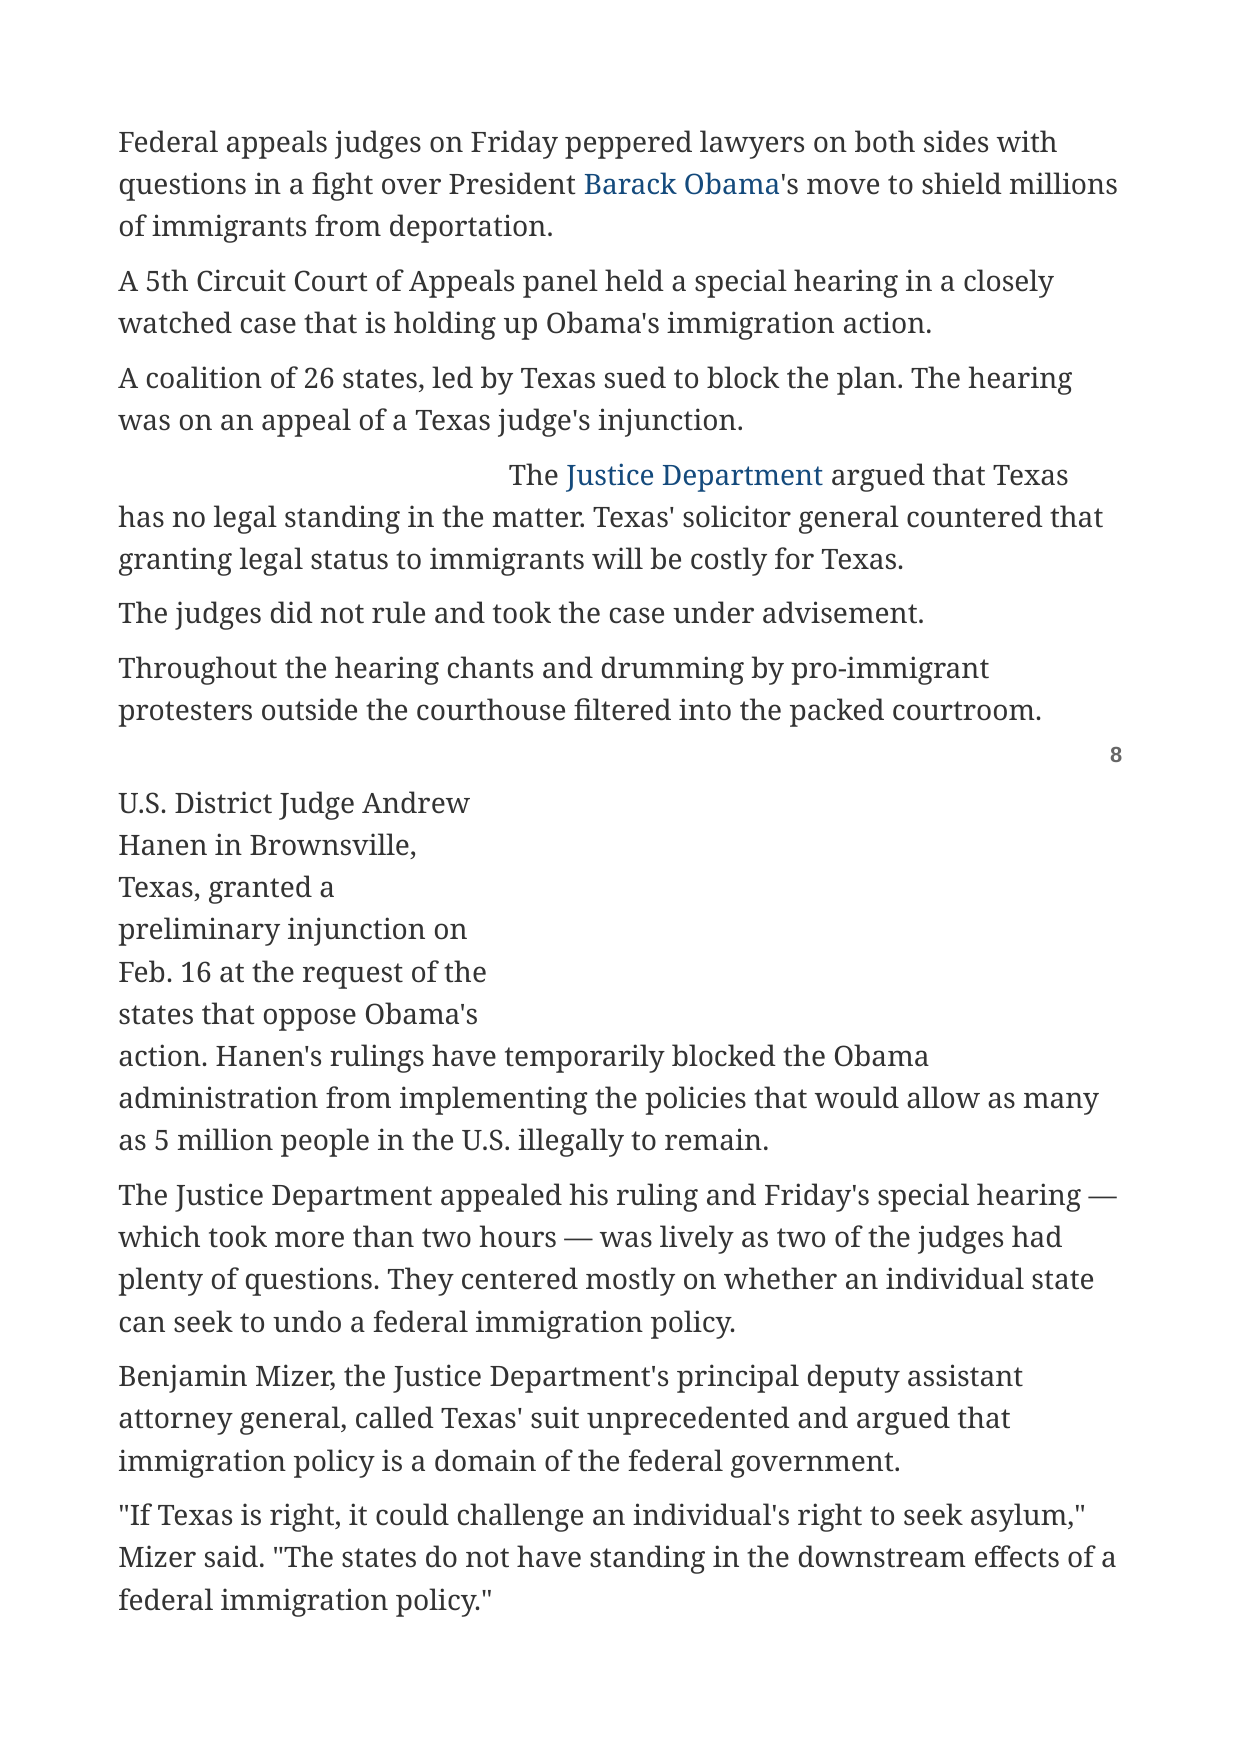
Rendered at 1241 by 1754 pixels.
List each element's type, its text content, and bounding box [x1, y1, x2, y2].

text U.S. District Judge Andrew Hanen in Brownsville, Texas, granted a preliminary injunction on Feb. 16 at the request of the states that oppose Obama's action. Hanen's rulings have temporarily blocked the Obama administration from implementing the policies that would allow as many as 5 million people in the U.S. illegally to remain. [118, 779, 1122, 1159]
text The Justice Department argued that Texas has no legal standing in the matter. Texas' solicitor general countered that granting legal status to immigrants will be costly for Texas. [118, 451, 1122, 577]
text A coalition of 26 states, led by Texas sued to block the plan. The hearing was on an appeal of a Texas judge's injunction. [118, 354, 1122, 438]
text Throughout the hearing chants and drumming by pro-immigrant protesters outside the courthouse filtered into the packed courtroom. [118, 645, 1122, 729]
text A 5th Circuit Court of Appeals panel held a special hearing in a closely watched case that is holding up Obama's immigration action. [118, 257, 1122, 342]
text Federal appeals judges on Friday peppered lawyers on both sides with questions in a fight over President Barack Obama's move to shield millions of immigrants from deportation. [118, 118, 1122, 245]
text The judges did not rule and took the case under advisement. [118, 590, 1122, 632]
text The Justice Department appealed his ruling and Friday's special hearing — which took more than two hours — was lively as two of the judges had plenty of questions. They centered mostly on whether an individual state can seek to undo a federal immigration policy. [118, 1171, 1122, 1340]
text Benjamin Mizer, the Justice Department's principal deputy assistant attorney general, called Texas' suit unprecedented and argued that immigration policy is a domain of the federal government. [118, 1353, 1122, 1479]
text 8 [118, 742, 1122, 767]
text "If Texas is right, it could challenge an individual's right to seek asylum," Mizer said. "The states do not have standing in the downstream effects of a federal immigration policy." [118, 1492, 1122, 1618]
